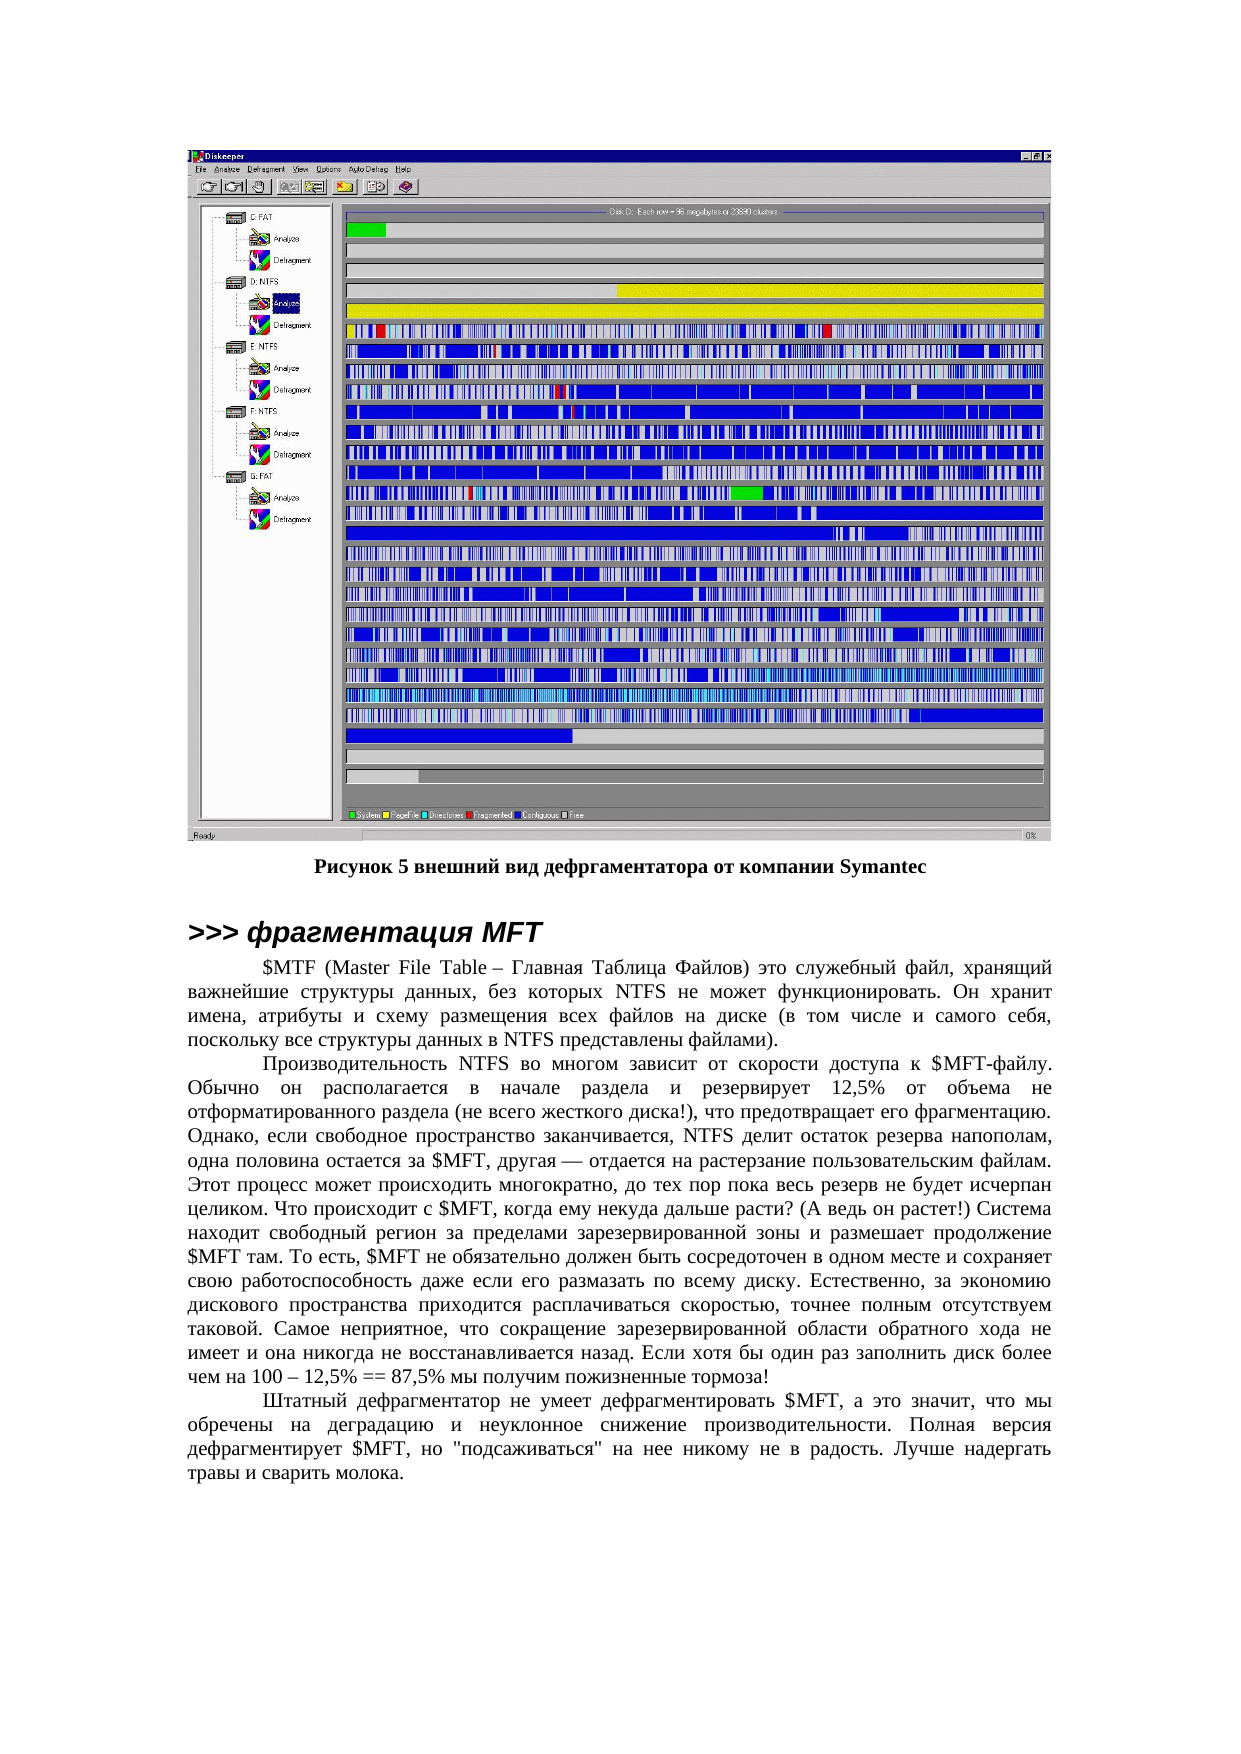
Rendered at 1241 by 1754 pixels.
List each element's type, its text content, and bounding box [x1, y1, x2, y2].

text Производительность NTFS во многом зависит от скорости доступа к $MFT-файлу. Обычно он располагается в начале раздела и резервирует 12,5% от объема не отформатированного раздела (не всего жесткого диска!), что предотвращает его фрагментацию. Однако, если свободное пространство заканчивается, NTFS делит остаток резерва напополам, одна половина остается за $MFT, другая — отдается на растерзание пользовательским файлам. Этот процесс может происходить многократно, до тех пор пока весь резерв не будет исчерпан целиком. Что происходит с $MFT, когда ему некуда дальше расти? (А ведь он растет!) Система находит свободный регион за пределами зарезервированной зоны и размешает продолжение $MFT там. То есть, $MFT не обязательно должен быть сосредоточен в одном месте и сохраняет свою работоспособность даже если его размазать по всему диску. Естественно, за экономию дискового пространства приходится расплачиваться скоростью, точнее полным отсутствуем таковой. Самое неприятное, что сокращение зарезервированной области обратного хода не имеет и она никогда не восстанавливается назад. Если хотя бы один раз заполнить диск более чем на 100 – 12,5% == 87,5% мы получим пожизненные тормоза! [187, 1051, 1053, 1388]
text Рисунок 5 внешний вид дефргаментатора от компании Symantec [187, 854, 1053, 878]
subtitle >>> фрагментация MFT [187, 915, 1053, 949]
text Штатный дефрагментатор не умеет дефрагментировать $MFT, а это значит, что мы обречены на деградацию и неуклонное снижение производительности. Полная версия дефрагментирует $MFT, но "подсаживаться" на нее никому не в радость. Лучше надергать травы и сварить молока. [187, 1388, 1053, 1484]
picture [187, 150, 1052, 841]
text $MTF (Master File Table – Главная Таблица Файлов) это служебный файл, хранящий важнейшие структуры данных, без которых NTFS не может функционировать. Он хранит имена, атрибуты и схему размещения всех файлов на диске (в том числе и самого себя, поскольку все структуры данных в NTFS представлены файлами). [187, 955, 1053, 1051]
